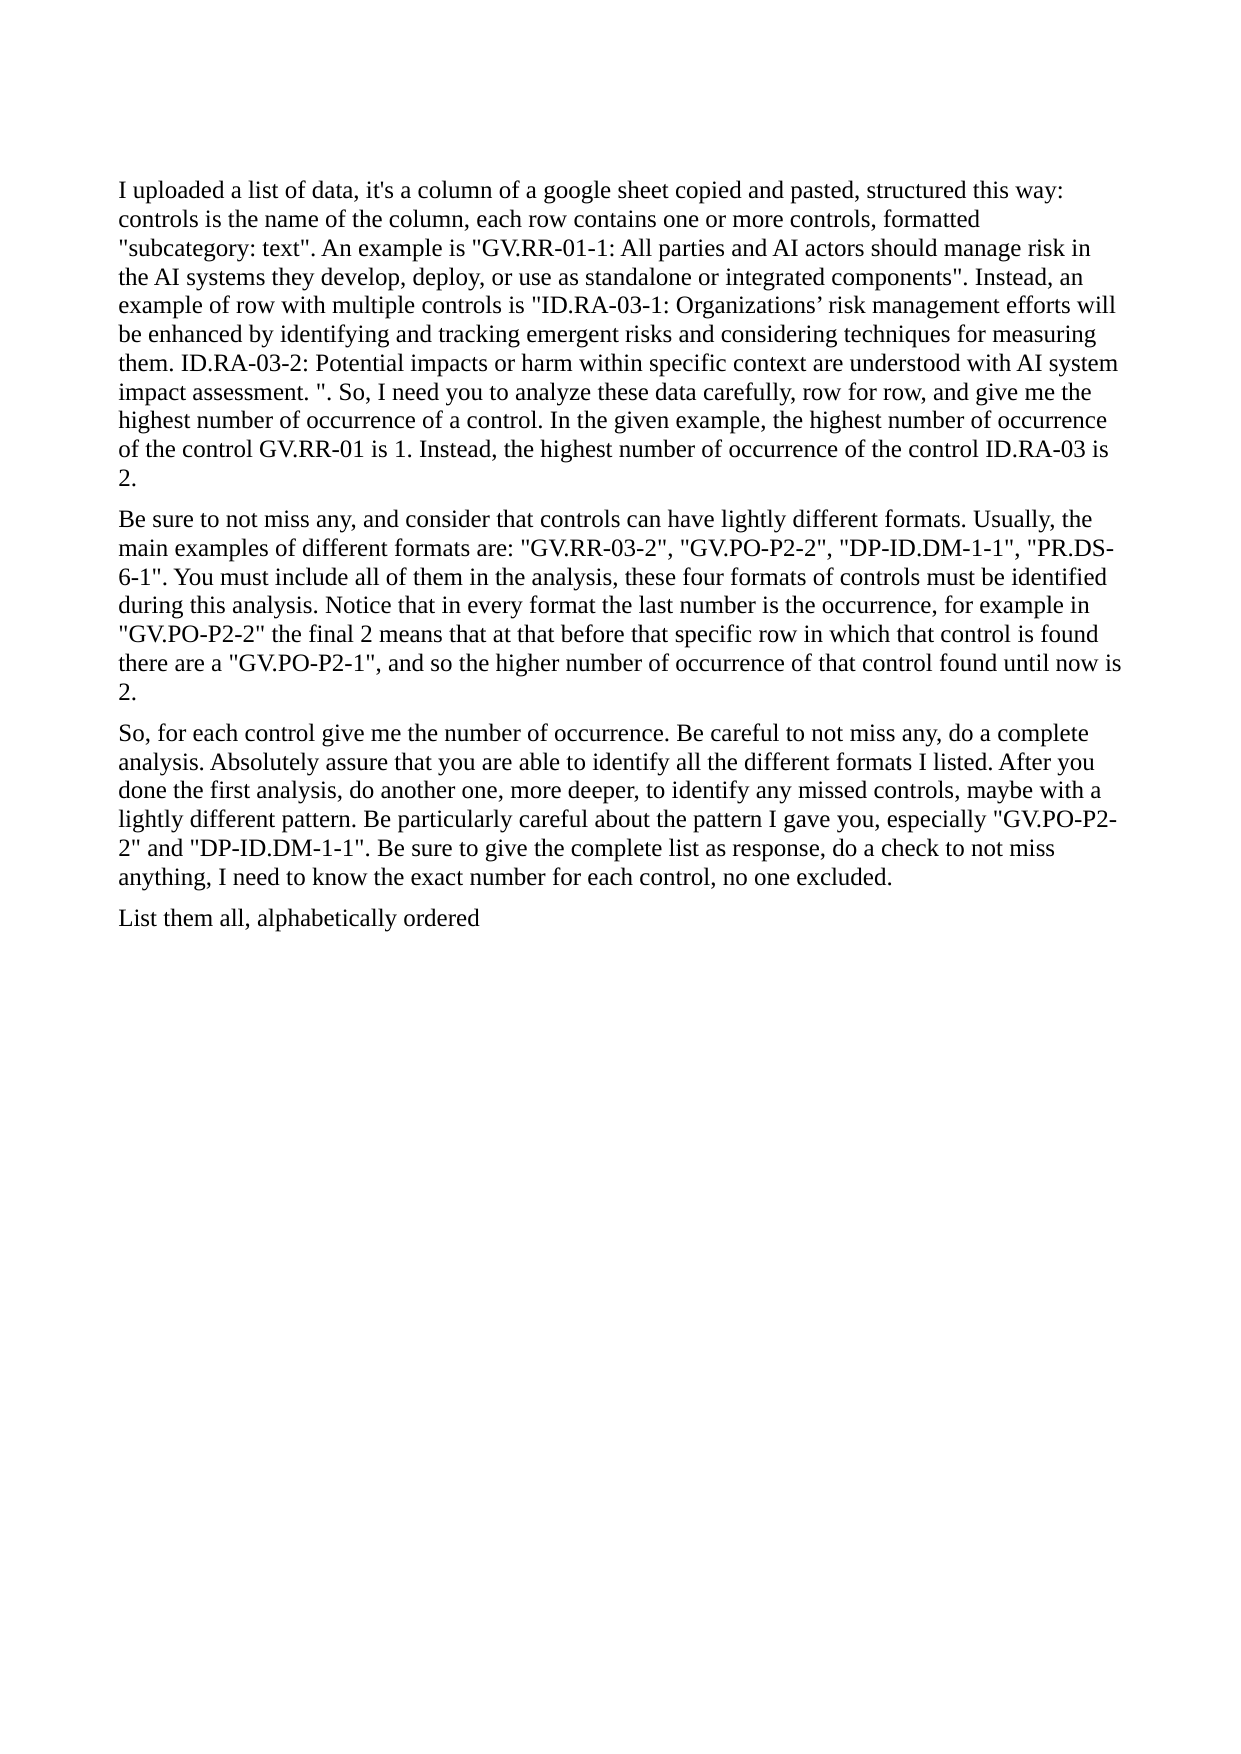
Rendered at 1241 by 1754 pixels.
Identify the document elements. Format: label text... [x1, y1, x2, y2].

text I uploaded a list of data, it's a column of a google sheet copied and pasted, structured this way: controls is the name of the column, each row contains one or more controls, formatted "subcategory: text". An example is "GV.RR-01-1: All parties and AI actors should manage risk in the AI systems they develop, deploy, or use as standalone or integrated components". Instead, an example of row with multiple controls is "ID.RA-03-1: Organizations’ risk management efforts will be enhanced by identifying and tracking emergent risks and considering techniques for measuring them. ID.RA-03-2: Potential impacts or harm within specific context are understood with AI system impact assessment. ". So, I need you to analyze these data carefully, row for row, and give me the highest number of occurrence of a control. In the given example, the highest number of occurrence of the control GV.RR-01 is 1. Instead, the highest number of occurrence of the control ID.RA-03 is 2. [118, 176, 1122, 492]
text So, for each control give me the number of occurrence. Be careful to not miss any, do a complete analysis. Absolutely assure that you are able to identify all the different formats I listed. After you done the first analysis, do another one, more deeper, to identify any missed controls, maybe with a lightly different pattern. Be particularly careful about the pattern I gave you, especially "GV.PO-P2-2" and "DP-ID.DM-1-1". Be sure to give the complete list as response, do a check to not miss anything, I need to know the exact number for each control, no one excluded. [118, 718, 1122, 891]
text Be sure to not miss any, and consider that controls can have lightly different formats. Usually, the main examples of different formats are: "GV.RR-03-2", "GV.PO-P2-2", "DP-ID.DM-1-1", "PR.DS-6-1". You must include all of them in the analysis, these four formats of controls must be identified during this analysis. Notice that in every format the last number is the occurrence, for example in "GV.PO-P2-2" the final 2 means that at that before that specific row in which that control is found there are a "GV.PO-P2-1", and so the higher number of occurrence of that control found until now is 2. [118, 504, 1122, 706]
text List them all, alphabetically ordered [118, 903, 1122, 932]
